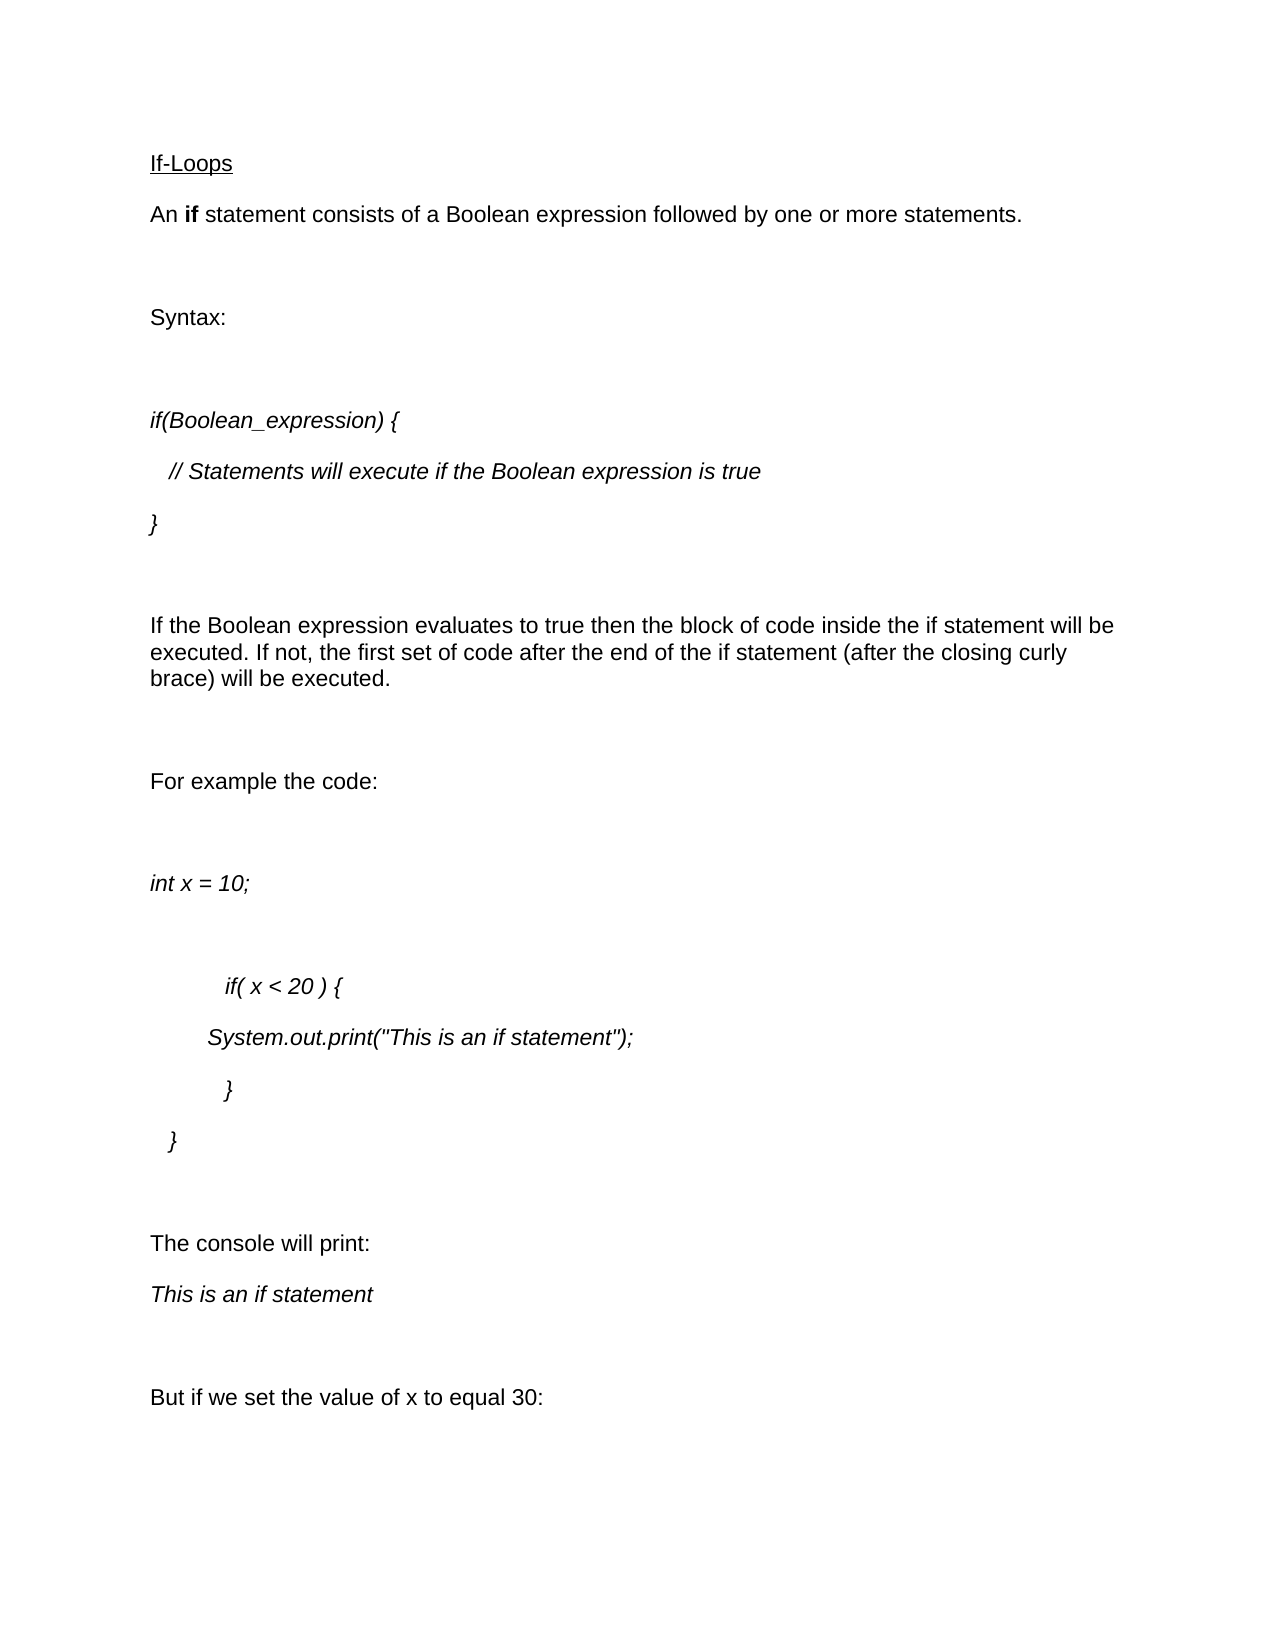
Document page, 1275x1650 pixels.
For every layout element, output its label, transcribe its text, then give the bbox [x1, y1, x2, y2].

text For example the code: [150, 768, 1125, 794]
text } [150, 1076, 1125, 1102]
text If-Loops [150, 150, 1125, 176]
text The console will print: [150, 1230, 1125, 1256]
text An if statement consists of a Boolean expression followed by one or more statements. [150, 201, 1125, 228]
text This is an if statement [150, 1281, 1125, 1307]
text // Statements will execute if the Boolean expression is true [150, 458, 1125, 484]
text Syntax: [150, 304, 1125, 330]
text } [150, 1127, 1125, 1153]
text int x = 10; [150, 870, 1125, 897]
text } [150, 509, 1125, 536]
text If the Boolean expression evaluates to true then the block of code inside the if statement will be executed. If not, the first set of code after the end of the if statement (after the closing curly brace) will be executed. [150, 612, 1125, 691]
text But if we set the value of x to equal 30: [150, 1384, 1125, 1410]
text if(Boolean_expression) { [150, 407, 1125, 433]
text System.out.print("This is an if statement"); [150, 1024, 1125, 1051]
text if( x < 20 ) { [150, 973, 1125, 999]
